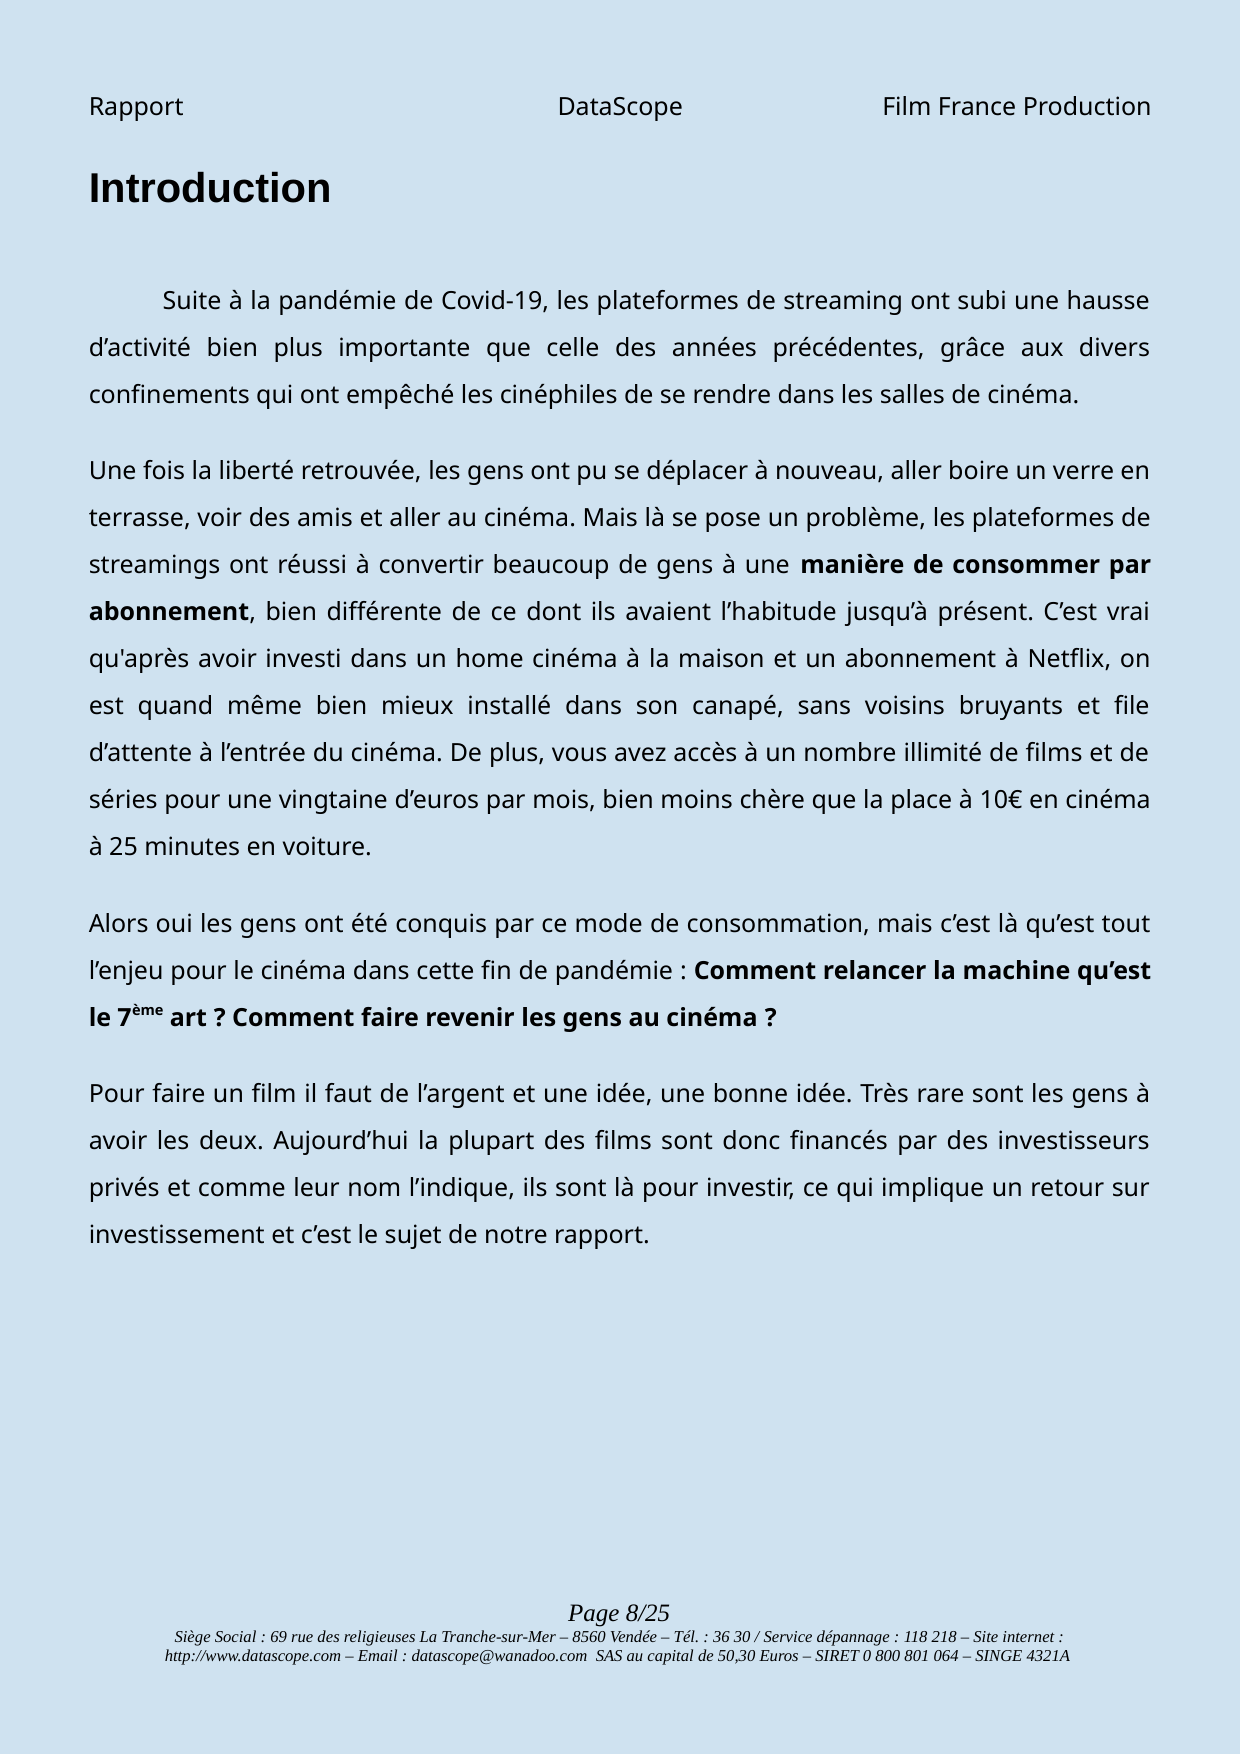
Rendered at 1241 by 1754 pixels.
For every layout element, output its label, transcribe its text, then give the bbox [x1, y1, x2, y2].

subtitle Introduction [88, 164, 1152, 212]
text Pour faire un film il faut de l’argent et une idée, une bonne idée. Très rare sont les gens à avoir les deux. Aujourd’hui la plupart des films sont donc financés par des investisseurs privés et comme leur nom l’indique, ils sont là pour investir, ce qui implique un retour sur investissement et c’est le sujet de notre rapport. [88, 1076, 1152, 1251]
text Alors oui les gens ont été conquis par ce mode de consommation, mais c’est là qu’est tout l’enjeu pour le cinéma dans cette fin de pandémie : Comment relancer la machine qu’est le 7ème art ? Comment faire revenir les gens au cinéma ? [88, 905, 1152, 1033]
text Suite à la pandémie de Covid-19, les plateformes de streaming ont subi une hausse d’activité bien plus importante que celle des années précédentes, grâce aux divers confinements qui ont empêché les cinéphiles de se rendre dans les salles de cinéma. [88, 283, 1152, 411]
text Une fois la liberté retrouvée, les gens ont pu se déplacer à nouveau, aller boire un verre en terrasse, voir des amis et aller au cinéma. Mais là se pose un problème, les plateformes de streamings ont réussi à convertir beaucoup de gens à une manière de consommer par abonnement, bien différente de ce dont ils avaient l’habitude jusqu’à présent. C’est vrai qu'après avoir investi dans un home cinéma à la maison et un abonnement à Netflix, on est quand même bien mieux installé dans son canapé, sans voisins bruyants et file d’attente à l’entrée du cinéma. De plus, vous avez accès à un nombre illimité de films et de séries pour une vingtaine d’euros par mois, bien moins chère que la place à 10€ en cinéma à 25 minutes en voiture. [88, 453, 1152, 863]
